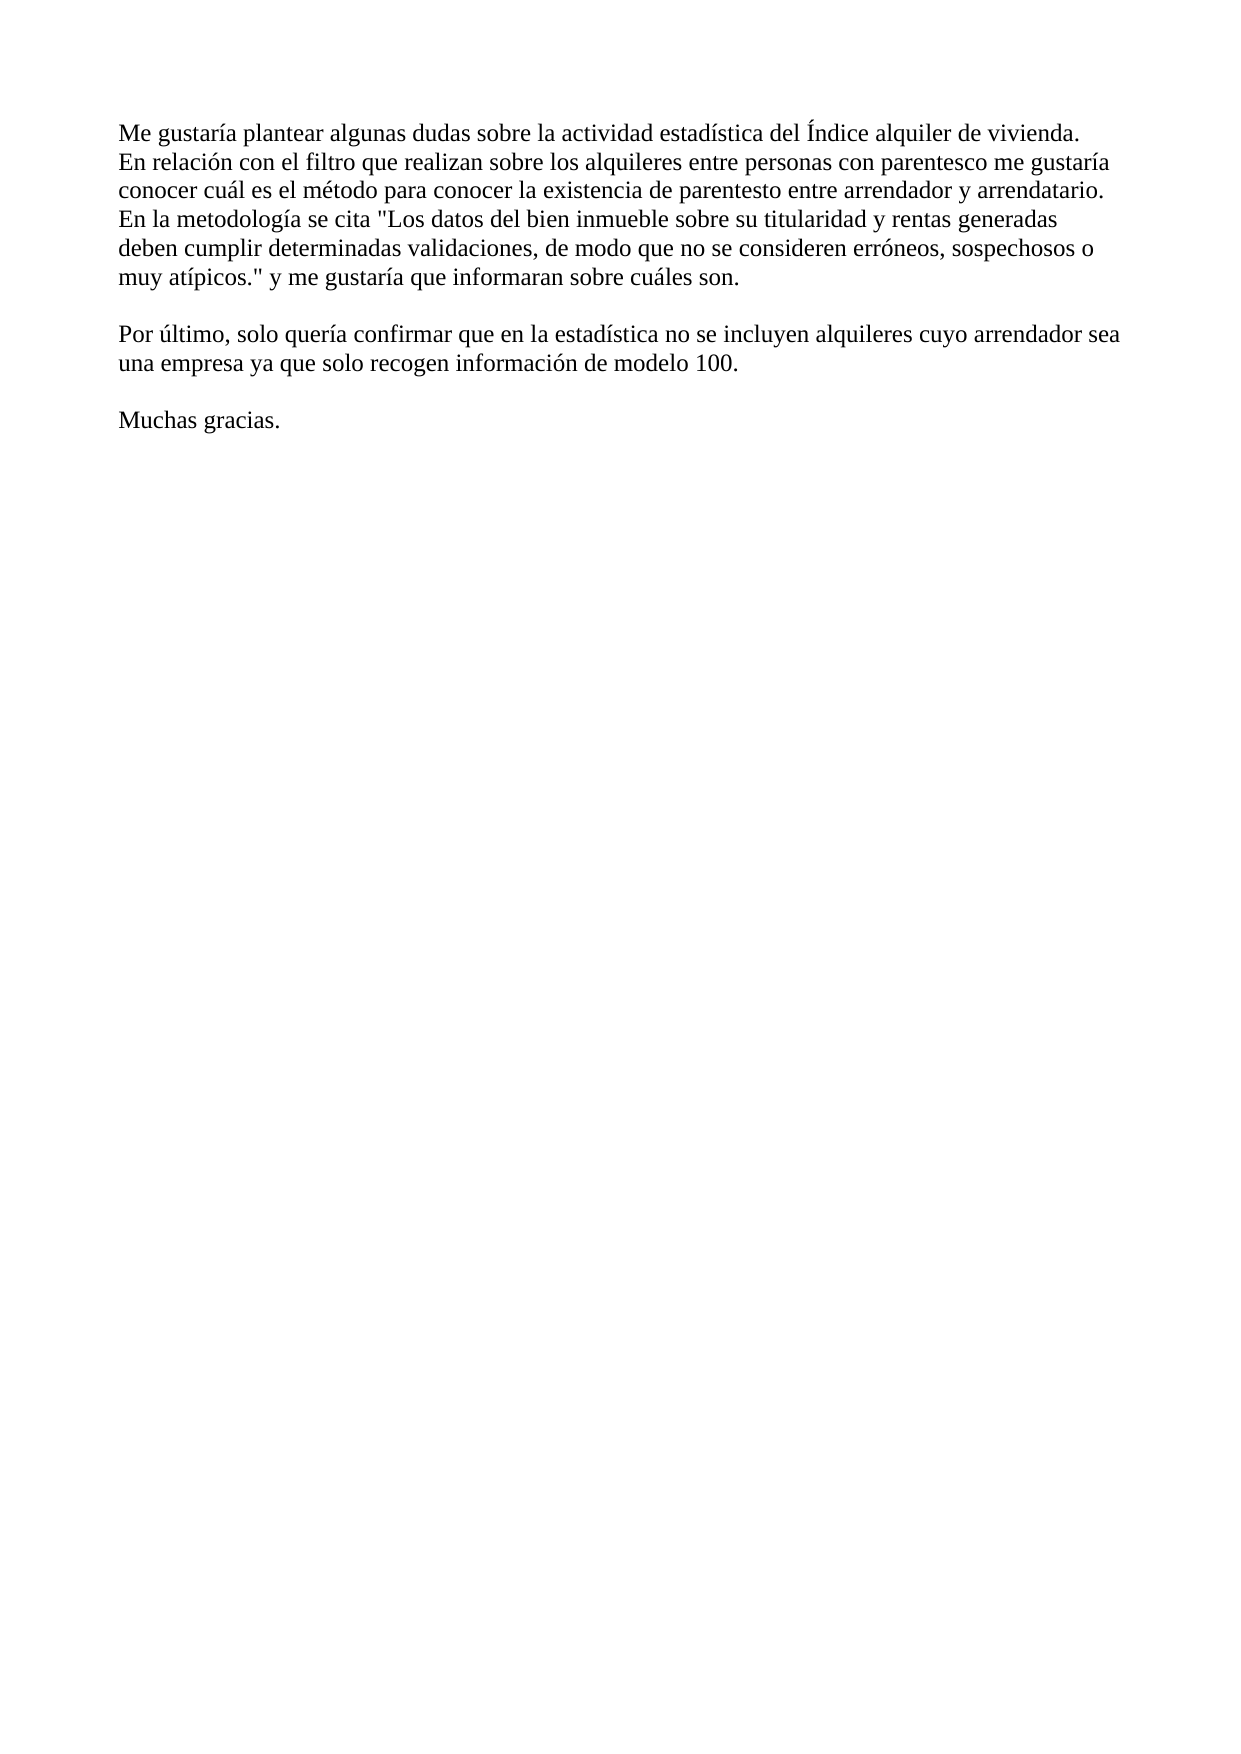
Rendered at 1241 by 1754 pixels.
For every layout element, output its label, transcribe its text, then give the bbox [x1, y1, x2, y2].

text Por último, solo quería confirmar que en la estadística no se incluyen alquileres cuyo arrendador sea una empresa ya que solo recogen información de modelo 100. [118, 319, 1122, 377]
text Me gustaría plantear algunas dudas sobre la actividad estadística del Índice alquiler de vivienda. [118, 118, 1122, 147]
text En la metodología se cita "Los datos del bien inmueble sobre su titularidad y rentas generadas deben cumplir determinadas validaciones, de modo que no se consideren erróneos, sospechosos o muy atípicos." y me gustaría que informaran sobre cuáles son. [118, 204, 1122, 291]
text En relación con el filtro que realizan sobre los alquileres entre personas con parentesco me gustaría conocer cuál es el método para conocer la existencia de parentesto entre arrendador y arrendatario. [118, 147, 1122, 204]
text Muchas gracias. [118, 406, 1122, 434]
